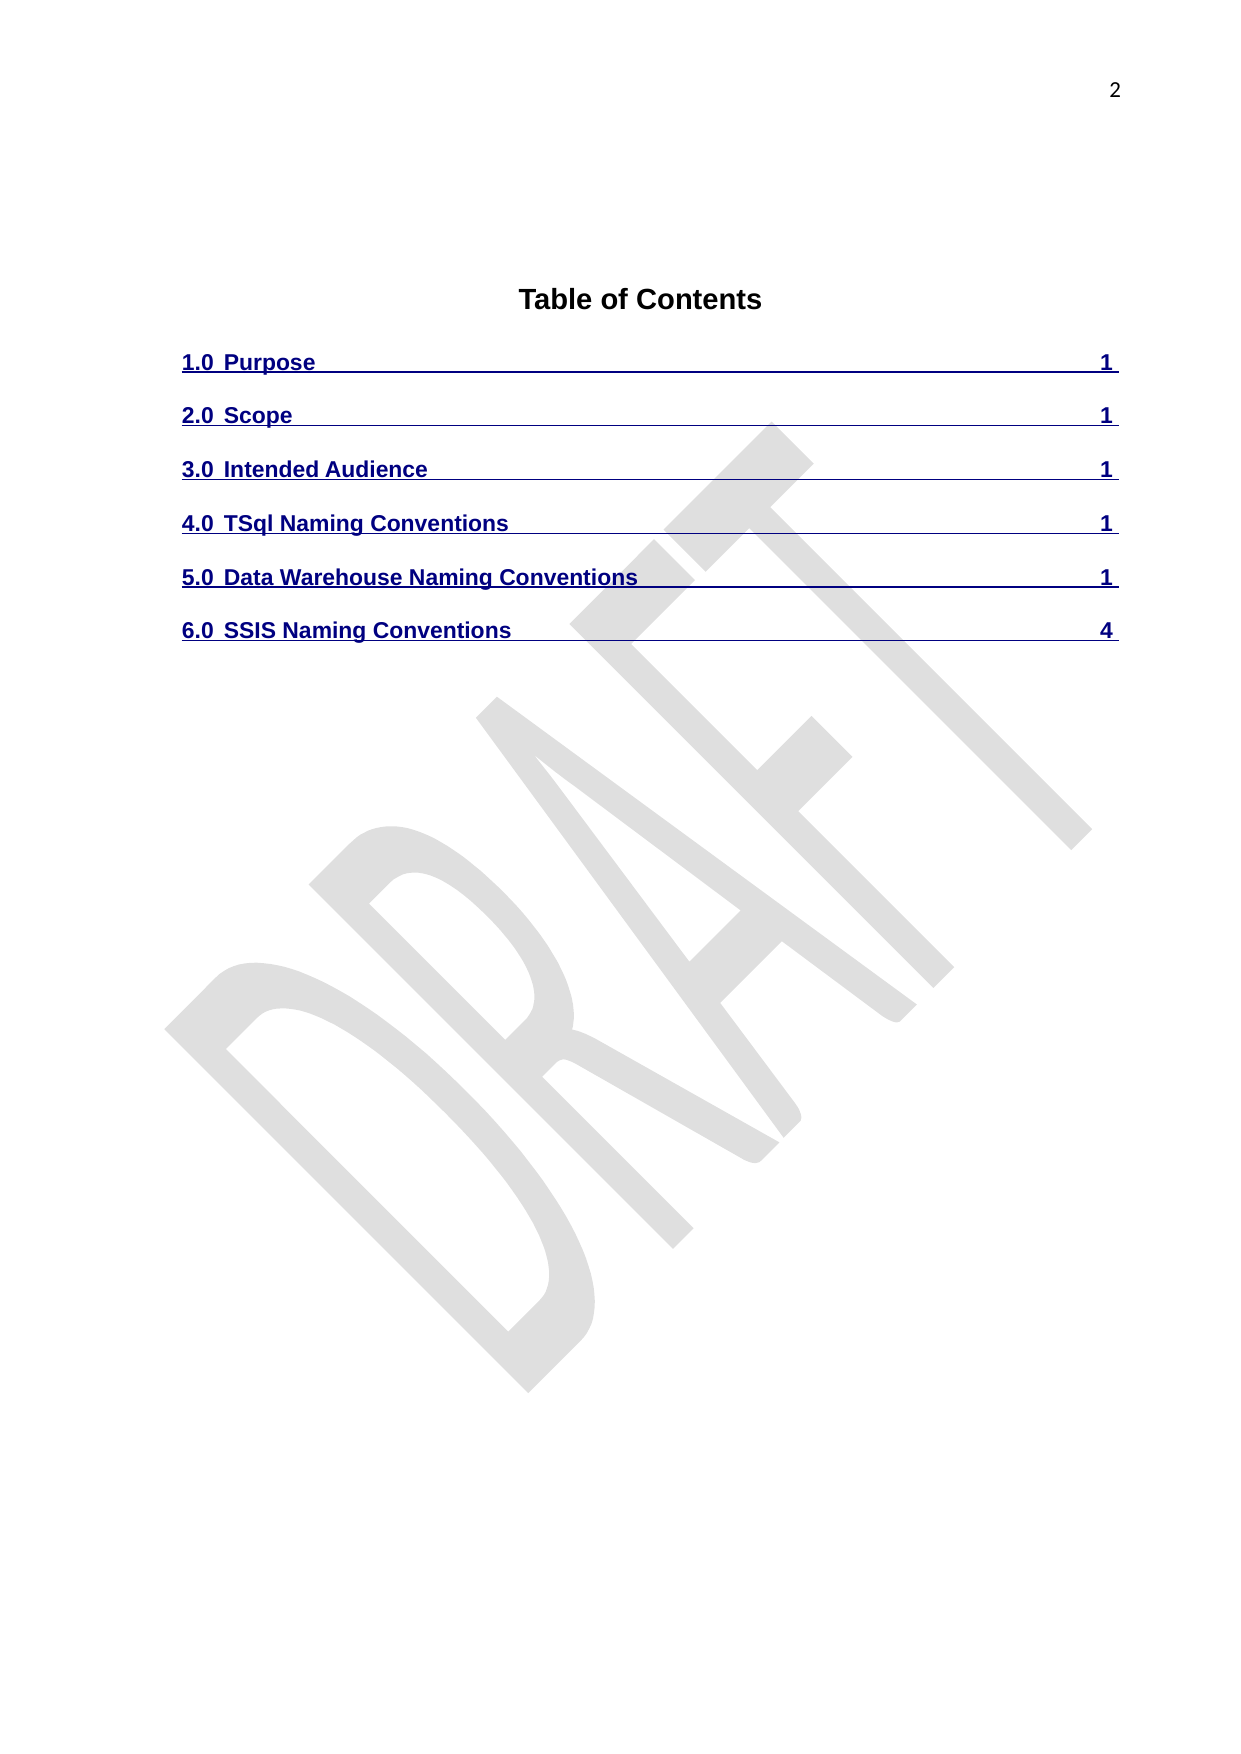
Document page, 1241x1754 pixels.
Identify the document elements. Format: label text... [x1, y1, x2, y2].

text [906, 641, 1119, 645]
text 1 [800, 455, 1119, 479]
text 1.0 Purpose 1 [182, 348, 1119, 371]
text 5.0 Data Warehouse Naming Conventions 1 [828, 563, 1119, 586]
text 3.0 Intended Audience [182, 455, 737, 479]
text [182, 426, 766, 430]
text 1 [774, 509, 1119, 533]
text [182, 641, 589, 645]
text [633, 641, 865, 645]
text 5.0 Data Warehouse Naming Conventions 1 [182, 563, 629, 586]
text 2.0 Scope 1 [182, 402, 1119, 425]
text 4.0 TSql Naming Conventions [182, 509, 683, 533]
text [637, 617, 860, 640]
text 6.0 SSIS Naming Conventions [182, 617, 584, 640]
text [778, 426, 1119, 430]
text 4 [882, 617, 1119, 640]
subtitle Table of Contents [180, 282, 1108, 315]
text 5.0 Data Warehouse Naming Conventions 1 [679, 563, 806, 586]
